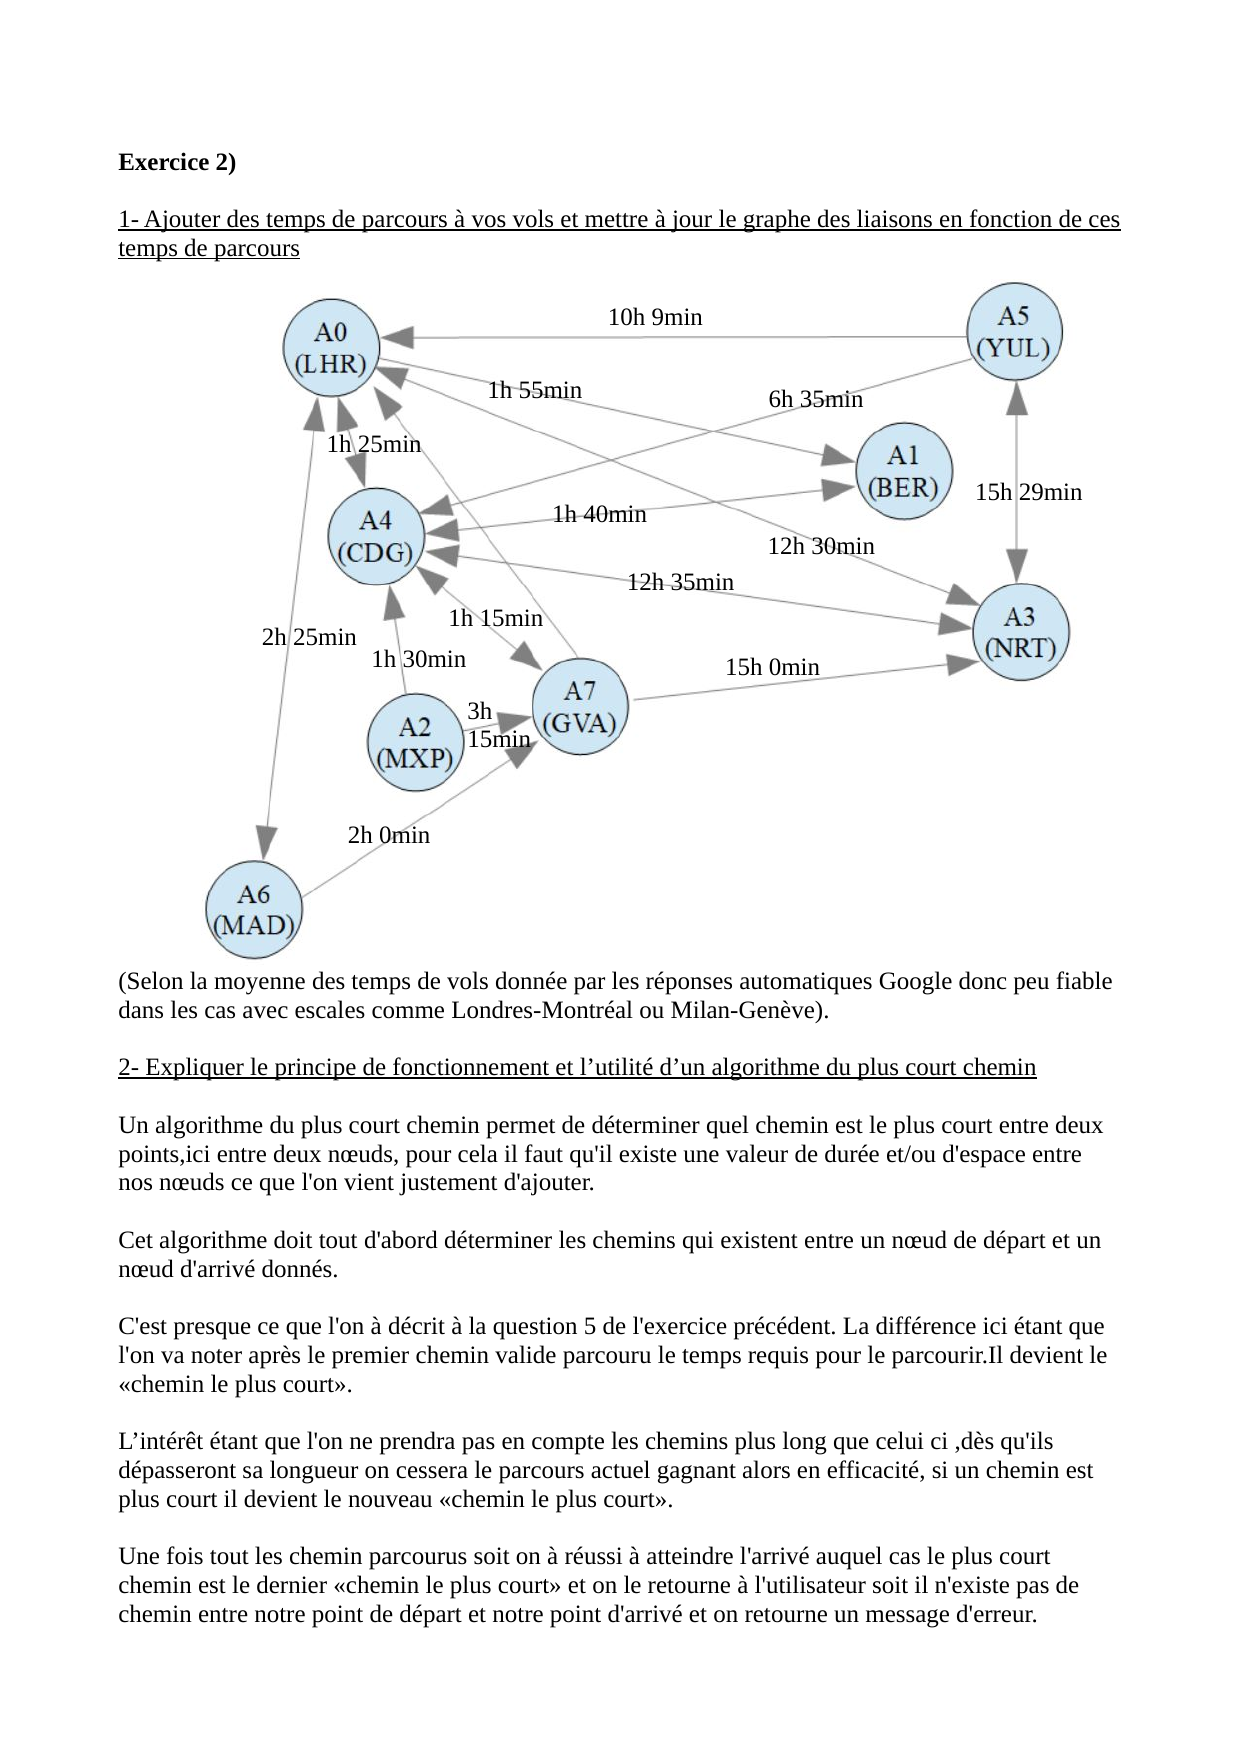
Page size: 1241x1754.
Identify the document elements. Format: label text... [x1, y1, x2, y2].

text Une fois tout les chemin parcourus soit on à réussi à atteindre l'arrivé auquel cas le plus court chemin est le dernier «chemin le plus court» et on le retourne à l'utilisateur soit il n'existe pas de chemin entre notre point de départ et notre point d'arrivé et on retourne un message d'erreur. [118, 1541, 1122, 1627]
text C'est presque ce que l'on à décrit à la question 5 de l'exercice précédent. La différence ici étant que l'on va noter après le premier chemin valide parcouru le temps requis pour le parcourir.Il devient le «chemin le plus court». [118, 1311, 1122, 1397]
picture [138, 279, 1102, 967]
text (Selon la moyenne des temps de vols donnée par les réponses automatiques Google donc peu fiable dans les cas avec escales comme Londres-Montréal ou Milan-Genève). [118, 262, 1122, 1024]
text Cet algorithme doit tout d'abord déterminer les chemins qui existent entre un nœud de départ et un nœud d'arrivé donnés. [118, 1225, 1122, 1282]
text Un algorithme du plus court chemin permet de déterminer quel chemin est le plus court entre deux points,ici entre deux nœuds, pour cela il faut qu'il existe une valeur de durée et/ou d'espace entre nos nœuds ce que l'on vient justement d'ajouter. [118, 1110, 1122, 1196]
text 2- Expliquer le principe de fonctionnement et l’utilité d’un algorithme du plus court chemin [118, 1052, 1122, 1081]
text Exercice 2) [118, 147, 1122, 176]
text L’intérêt étant que l'on ne prendra pas en compte les chemins plus long que celui ci ,dès qu'ils dépasseront sa longueur on cessera le parcours actuel gagnant alors en efficacité, si un chemin est plus court il devient le nouveau «chemin le plus court». [118, 1426, 1122, 1512]
text 1- Ajouter des temps de parcours à vos vols et mettre à jour le graphe des liaisons en fonction de ces temps de parcours [118, 204, 1122, 262]
